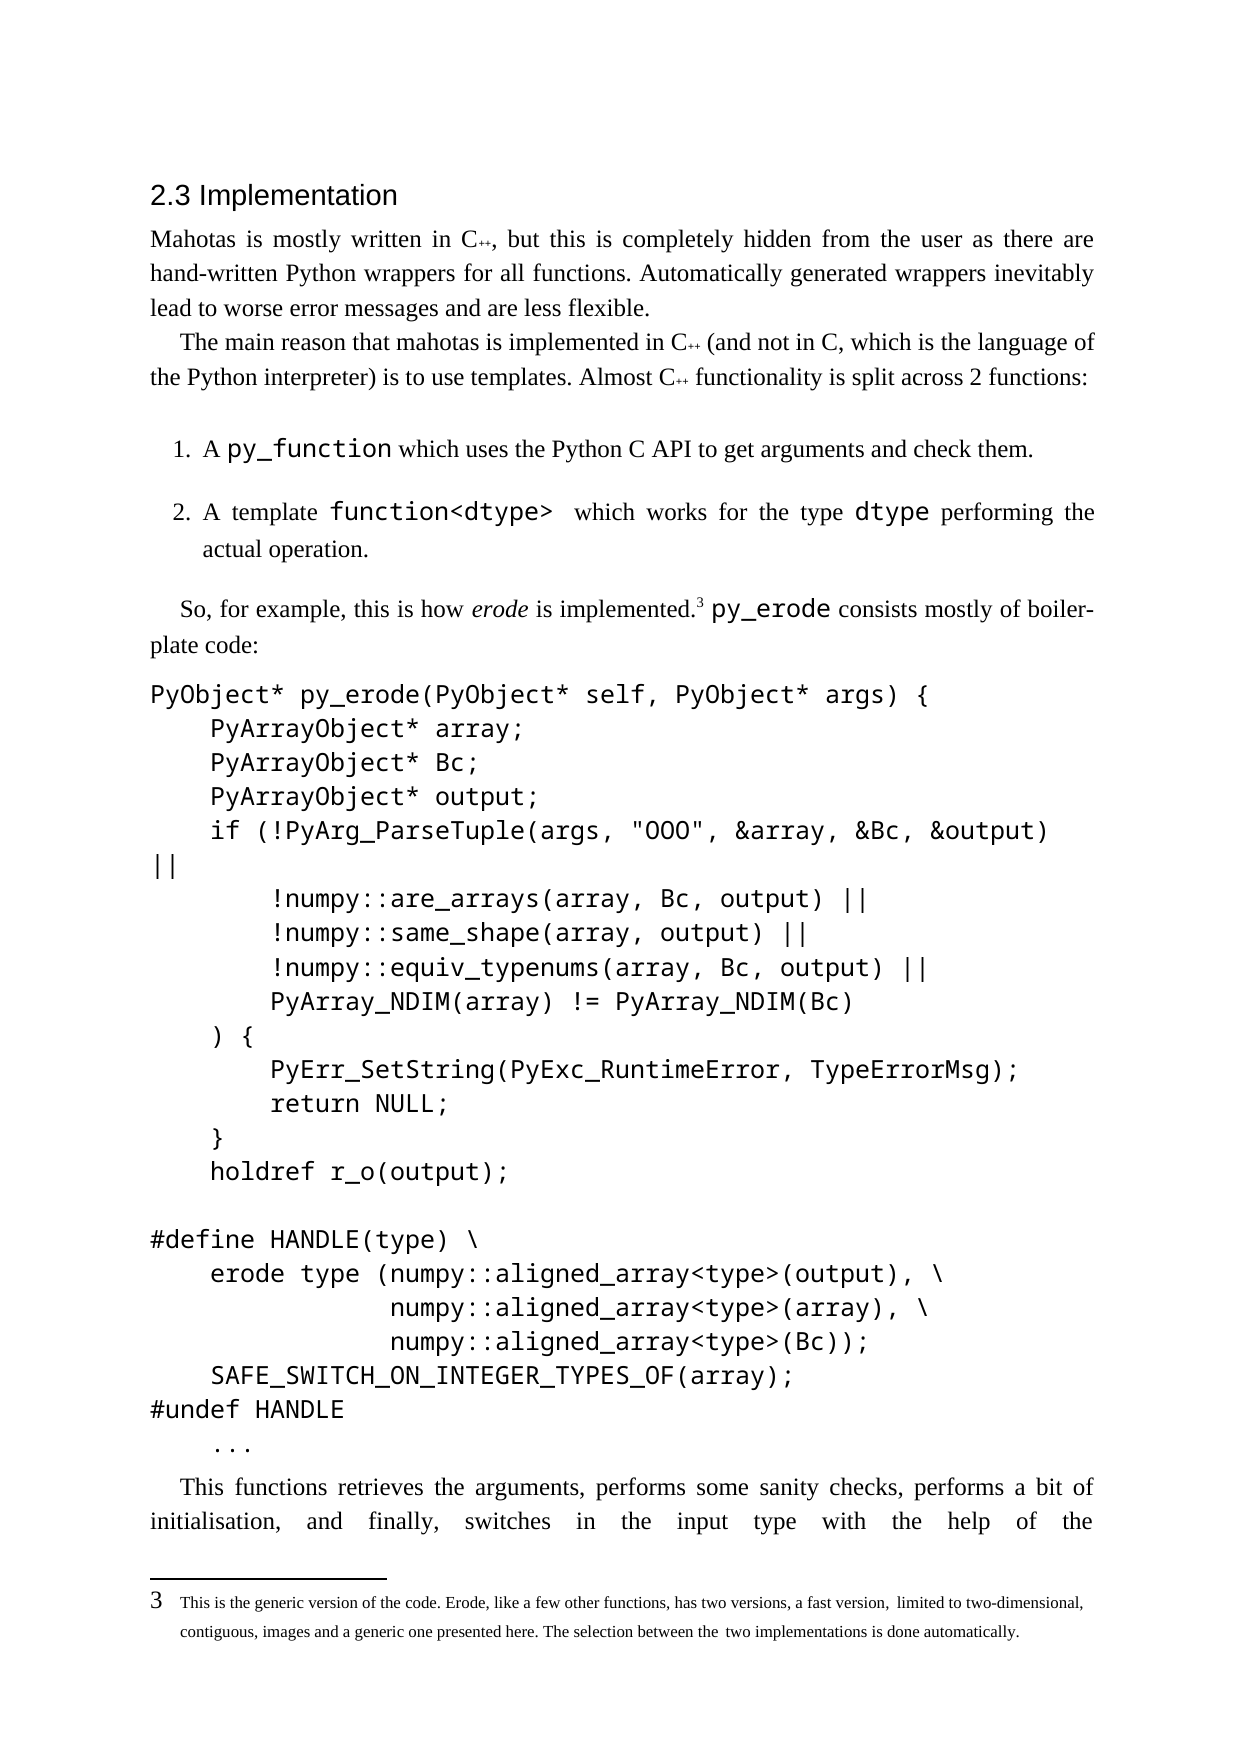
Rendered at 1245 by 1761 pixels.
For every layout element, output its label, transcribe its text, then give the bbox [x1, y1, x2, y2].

text This is the generic version of the code. Erode, like a few other functions, has two versions, a fast version, limited to two-dimensional, contiguous, images and a generic one presented here. The selection between the two implementations is done automatically. [150, 1585, 1095, 1642]
text The main reason that mahotas is implemented in C++ (and not in C, which is the language of the Python interpreter) is to use templates. Almost C++ functionality is split across 2 functions: [150, 327, 1095, 390]
text So, for example, this is how erode is implemented. py_erode consists mostly of boiler-plate code: [150, 591, 1095, 659]
list A template function<dtype> which works for the type dtype performing the actual operation. [172, 494, 1095, 562]
list A py_function which uses the Python C API to get arguments and check them. [172, 431, 1095, 464]
text PyObject* py_erode(PyObject* self, PyObject* args) { PyArrayObject* array; PyArrayObject* Bc; PyArrayObject* output; if (!PyArg_ParseTuple(args, "OOO", &array, &Bc, &output) || !numpy::are_arrays(array, Bc, output) || !numpy::same_shape(array, output) || !numpy::equiv_typenums(array, Bc, output) || PyArray_NDIM(array) != PyArray_NDIM(Bc) ) { PyErr_SetString(PyExc_RuntimeError, TypeErrorMsg); return NULL; } holdref r_o(output); #define HANDLE(type) \ erode type (numpy::aligned_array<type>(output), \ numpy::aligned_array<type>(array), \ numpy::aligned_array<type>(Bc)); SAFE_SWITCH_ON_INTEGER_TYPES_OF(array); #undef HANDLE ... [150, 677, 1095, 1460]
text Mahotas is mostly written in C++, but this is completely hidden from the user as there are hand-written Python wrappers for all functions. Automatically generated wrappers inevitably lead to worse error messages and are less flexible. [150, 224, 1095, 321]
text This functions retrieves the arguments, performs some sanity checks, performs a bit of initialisation, and finally, switches in the input type with the help of the [150, 1472, 1095, 1535]
subtitle 2.3 Implementation [150, 178, 1095, 211]
